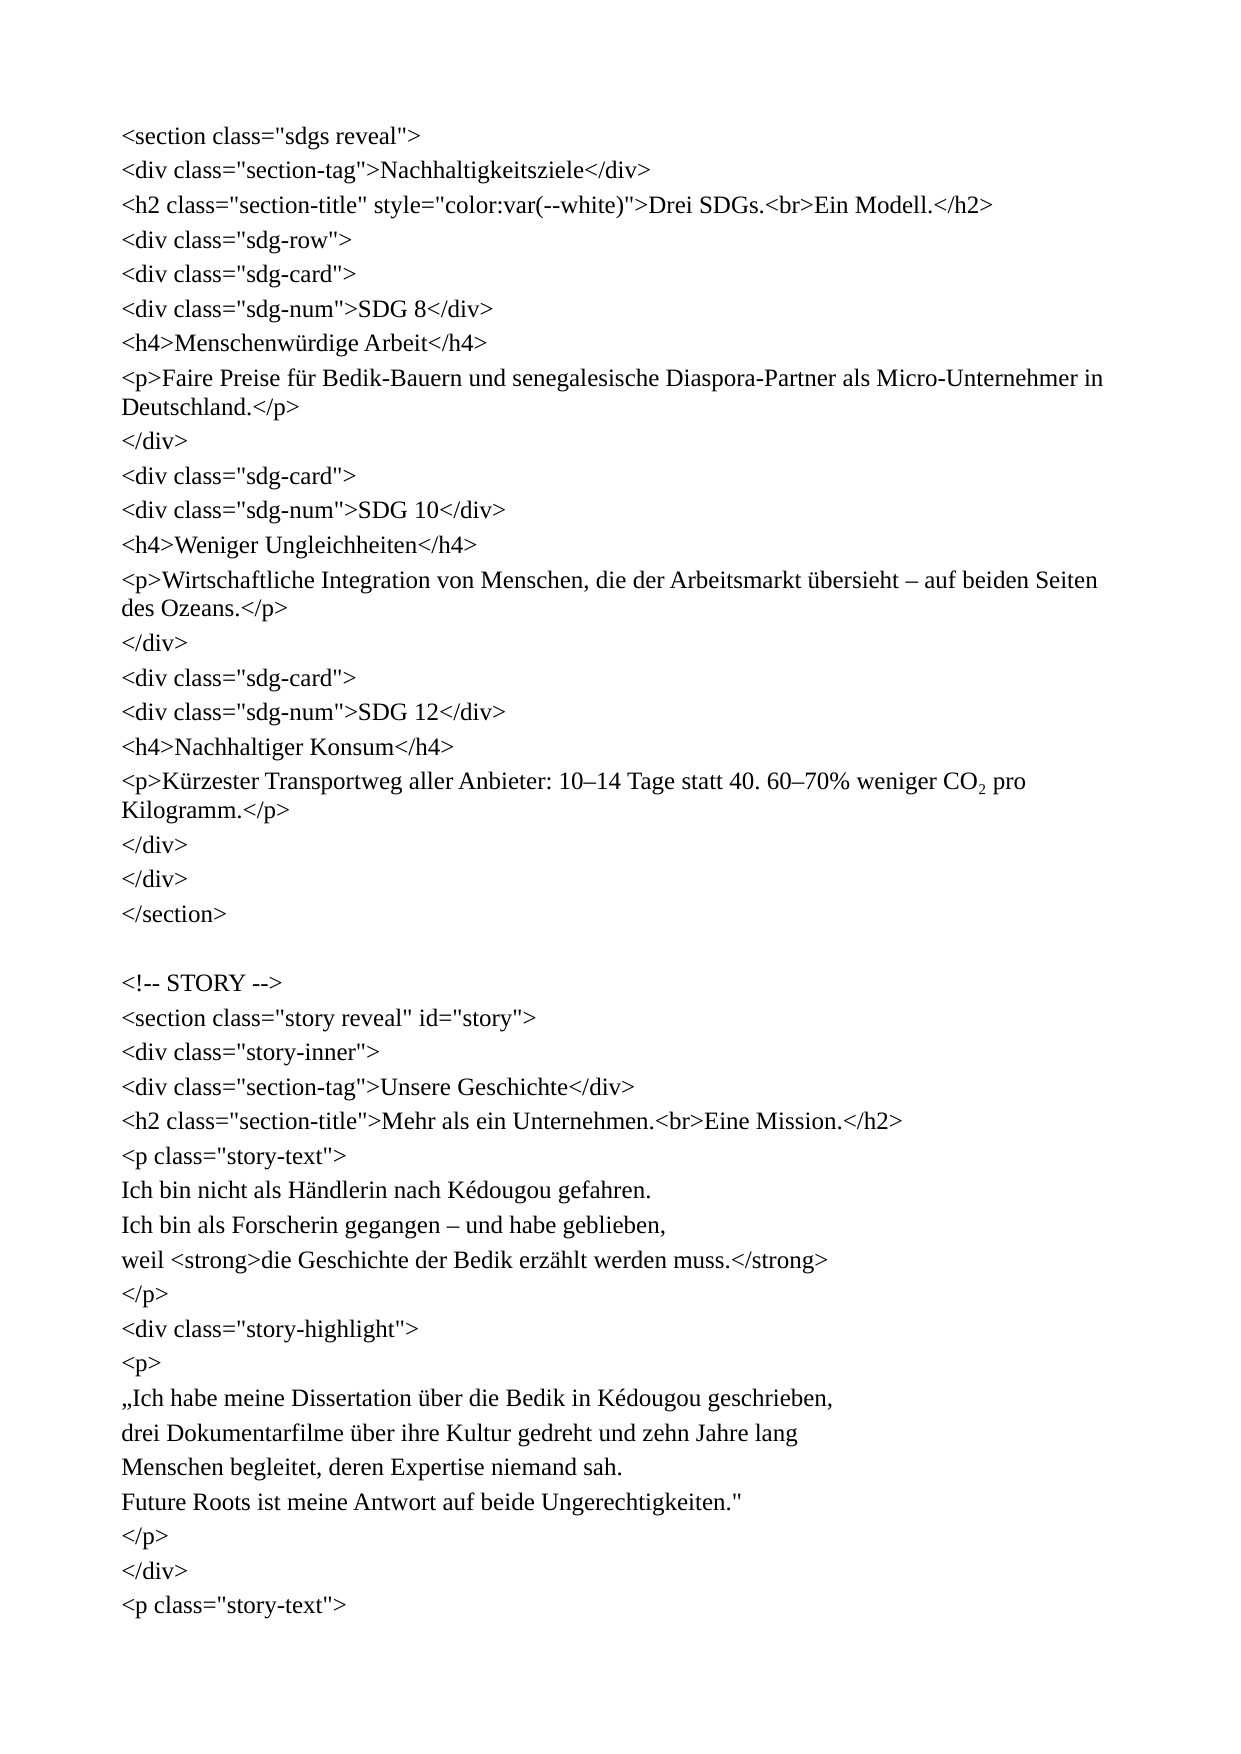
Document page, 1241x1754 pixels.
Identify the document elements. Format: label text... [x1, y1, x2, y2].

table_cell Menschen begleitet, deren Expertise niemand sah. [118, 1449, 1122, 1484]
table_cell <!-- STORY --> [118, 965, 1122, 1000]
table_cell <div class="story-inner"> [118, 1034, 1122, 1069]
table_cell <h4>Menschenwürdige Arbeit</h4> [118, 326, 1122, 360]
table_cell [118, 931, 1122, 965]
table_cell <div class="sdg-card"> [118, 256, 1122, 291]
table_cell <section class="story reveal" id="story"> [118, 1000, 1122, 1034]
table_cell <p class="story-text"> [118, 1588, 1122, 1622]
table_cell </p> [118, 1519, 1122, 1553]
table_cell <div class="story-highlight"> [118, 1311, 1122, 1346]
table_cell </div> [118, 424, 1122, 458]
table_cell <p>Kürzester Transportweg aller Anbieter: 10–14 Tage statt 40. 60–70% weniger CO₂ pro Kilogramm.</p> [118, 764, 1122, 827]
table_cell <section class="sdgs reveal"> [118, 118, 1122, 153]
table_cell </section> [118, 896, 1122, 931]
table_cell <div class="section-tag">Nachhaltigkeitsziele</div> [118, 153, 1122, 187]
table_cell <div class="sdg-row"> [118, 222, 1122, 256]
table_cell <h4>Weniger Ungleichheiten</h4> [118, 527, 1122, 562]
table_cell <p> [118, 1346, 1122, 1380]
table_cell Ich bin nicht als Händlerin nach Kédougou gefahren. [118, 1173, 1122, 1207]
table_cell </div> [118, 625, 1122, 660]
table_cell <div class="sdg-card"> [118, 660, 1122, 694]
table_cell </p> [118, 1276, 1122, 1311]
table_cell drei Dokumentarfilme über ihre Kultur gedreht und zehn Jahre lang [118, 1415, 1122, 1449]
table_cell <div class="sdg-card"> [118, 458, 1122, 493]
table_cell <p>Faire Preise für Bedik-Bauern und senegalesische Diaspora-Partner als Micro-Unternehmer in Deutschland.</p> [118, 360, 1122, 423]
table_cell </div> [118, 861, 1122, 896]
table_cell <p class="story-text"> [118, 1138, 1122, 1173]
table_cell </div> [118, 1553, 1122, 1588]
table_cell Future Roots ist meine Antwort auf beide Ungerechtigkeiten." [118, 1484, 1122, 1518]
table_cell <div class="sdg-num">SDG 8</div> [118, 291, 1122, 326]
table_cell <div class="sdg-num">SDG 12</div> [118, 694, 1122, 729]
table_cell weil <strong>die Geschichte der Bedik erzählt werden muss.</strong> [118, 1242, 1122, 1276]
table_cell „Ich habe meine Dissertation über die Bedik in Kédougou geschrieben, [118, 1380, 1122, 1415]
table_cell </div> [118, 827, 1122, 861]
table_cell <div class="sdg-num">SDG 10</div> [118, 493, 1122, 527]
table_cell <div class="section-tag">Unsere Geschichte</div> [118, 1069, 1122, 1103]
table_cell <h4>Nachhaltiger Konsum</h4> [118, 729, 1122, 763]
table_cell <h2 class="section-title">Mehr als ein Unternehmen.<br>Eine Mission.</h2> [118, 1104, 1122, 1138]
table_cell <p>Wirtschaftliche Integration von Menschen, die der Arbeitsmarkt übersieht – auf beiden Seiten des Ozeans.</p> [118, 562, 1122, 625]
table_cell Ich bin als Forscherin gegangen – und habe geblieben, [118, 1207, 1122, 1242]
table_cell <h2 class="section-title" style="color:var(--white)">Drei SDGs.<br>Ein Modell.</h2> [118, 187, 1122, 222]
